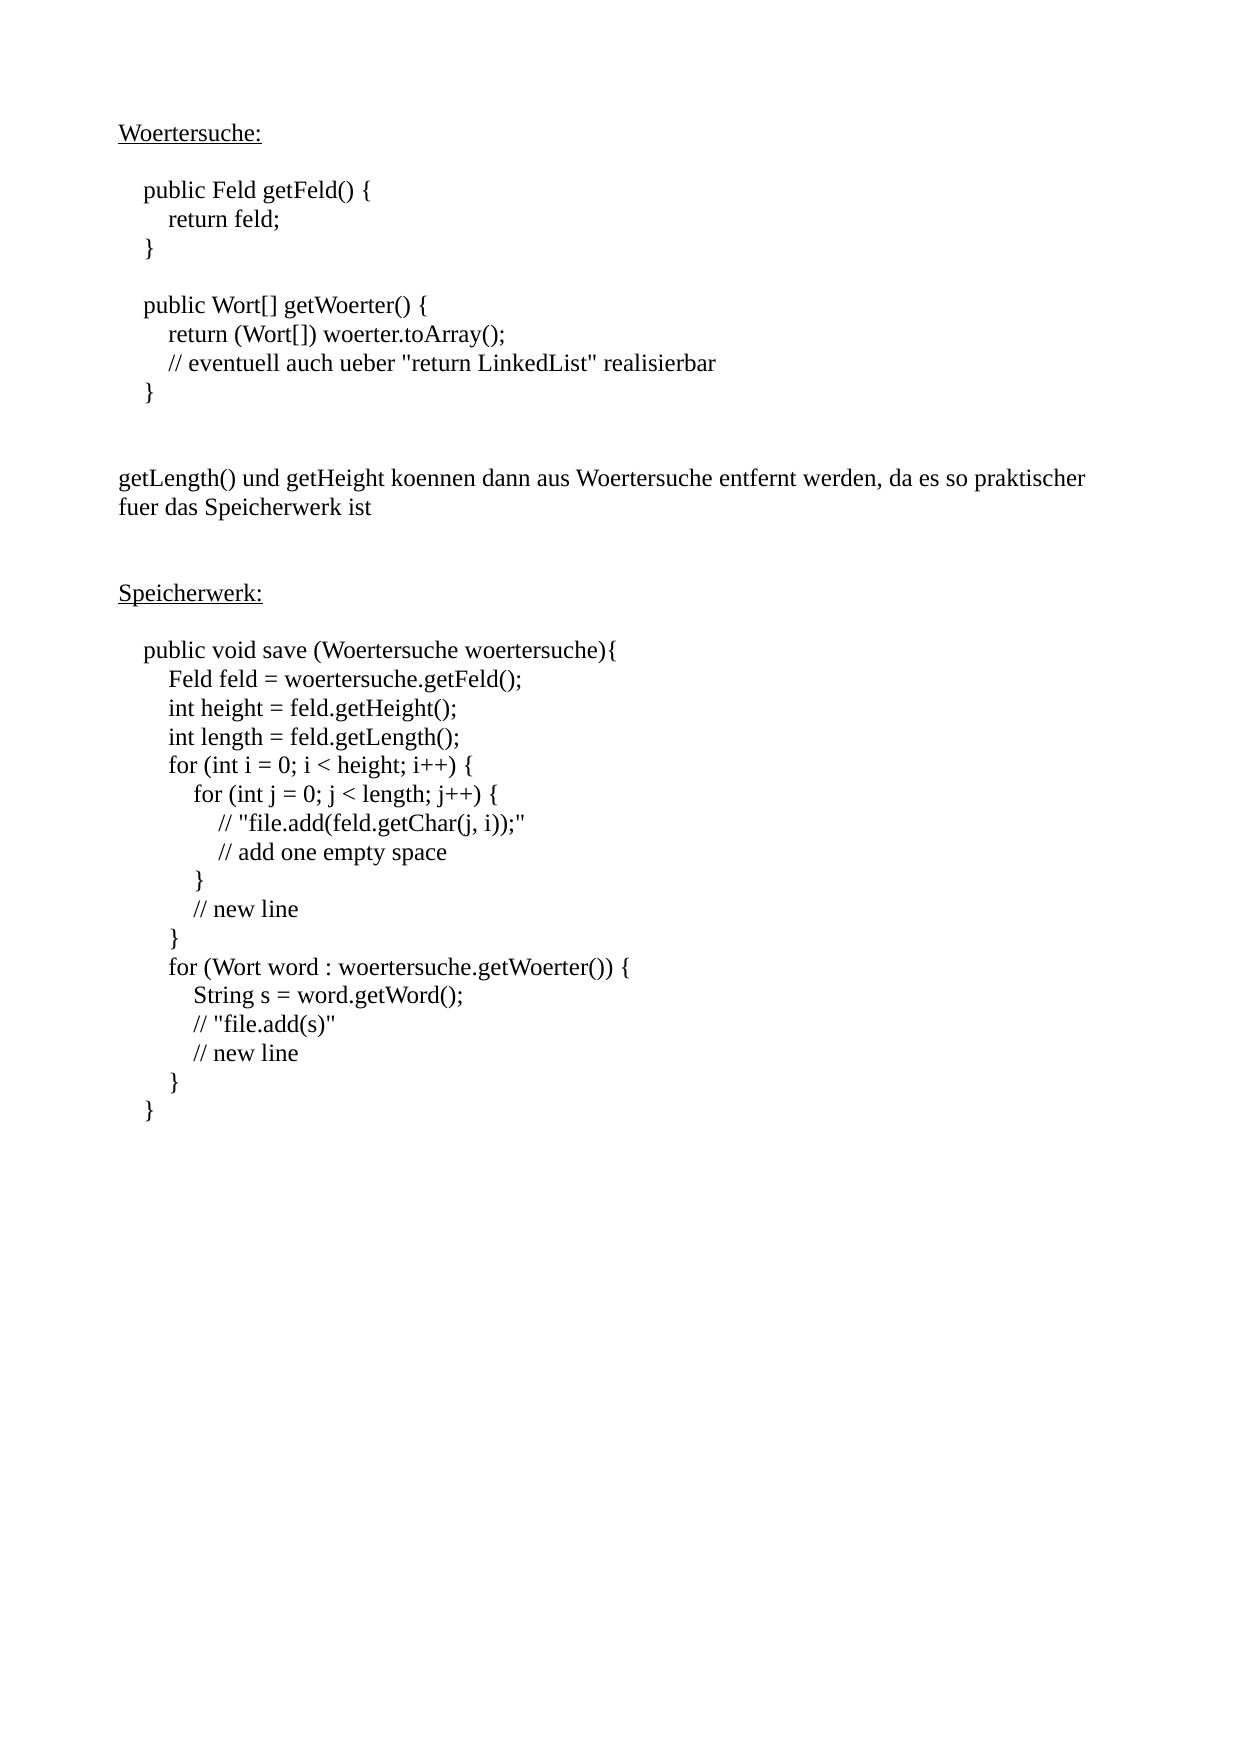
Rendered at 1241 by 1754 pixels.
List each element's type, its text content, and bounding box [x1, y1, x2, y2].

text public Feld getFeld() { [118, 176, 1122, 204]
text for (int j = 0; j < length; j++) { [118, 779, 1122, 808]
text return (Wort[]) woerter.toArray(); [118, 319, 1122, 348]
text String s = word.getWord(); [118, 981, 1122, 1009]
text int height = feld.getHeight(); [118, 693, 1122, 722]
text // "file.add(feld.getChar(j, i));" [118, 808, 1122, 837]
text } [118, 1067, 1122, 1096]
text } [118, 233, 1122, 262]
text int length = feld.getLength(); [118, 722, 1122, 751]
text } [118, 377, 1122, 406]
text for (Wort word : woertersuche.getWoerter()) { [118, 952, 1122, 981]
text Feld feld = woertersuche.getFeld(); [118, 664, 1122, 693]
text getLength() und getHeight koennen dann aus Woertersuche entfernt werden, da es so praktischer fuer das Speicherwerk ist [118, 463, 1122, 521]
text public void save (Woertersuche woertersuche){ [118, 636, 1122, 664]
text return feld; [118, 204, 1122, 233]
text // add one empty space [118, 837, 1122, 866]
text } [118, 923, 1122, 952]
text } [118, 1096, 1122, 1124]
text public Wort[] getWoerter() { [118, 291, 1122, 319]
text Speicherwerk: [118, 578, 1122, 607]
text Woertersuche: [118, 118, 1122, 147]
text for (int i = 0; i < height; i++) { [118, 751, 1122, 779]
text // new line [118, 894, 1122, 923]
text } [118, 866, 1122, 894]
text // eventuell auch ueber "return LinkedList" realisierbar [118, 348, 1122, 377]
text // new line [118, 1038, 1122, 1067]
text // "file.add(s)" [118, 1009, 1122, 1038]
